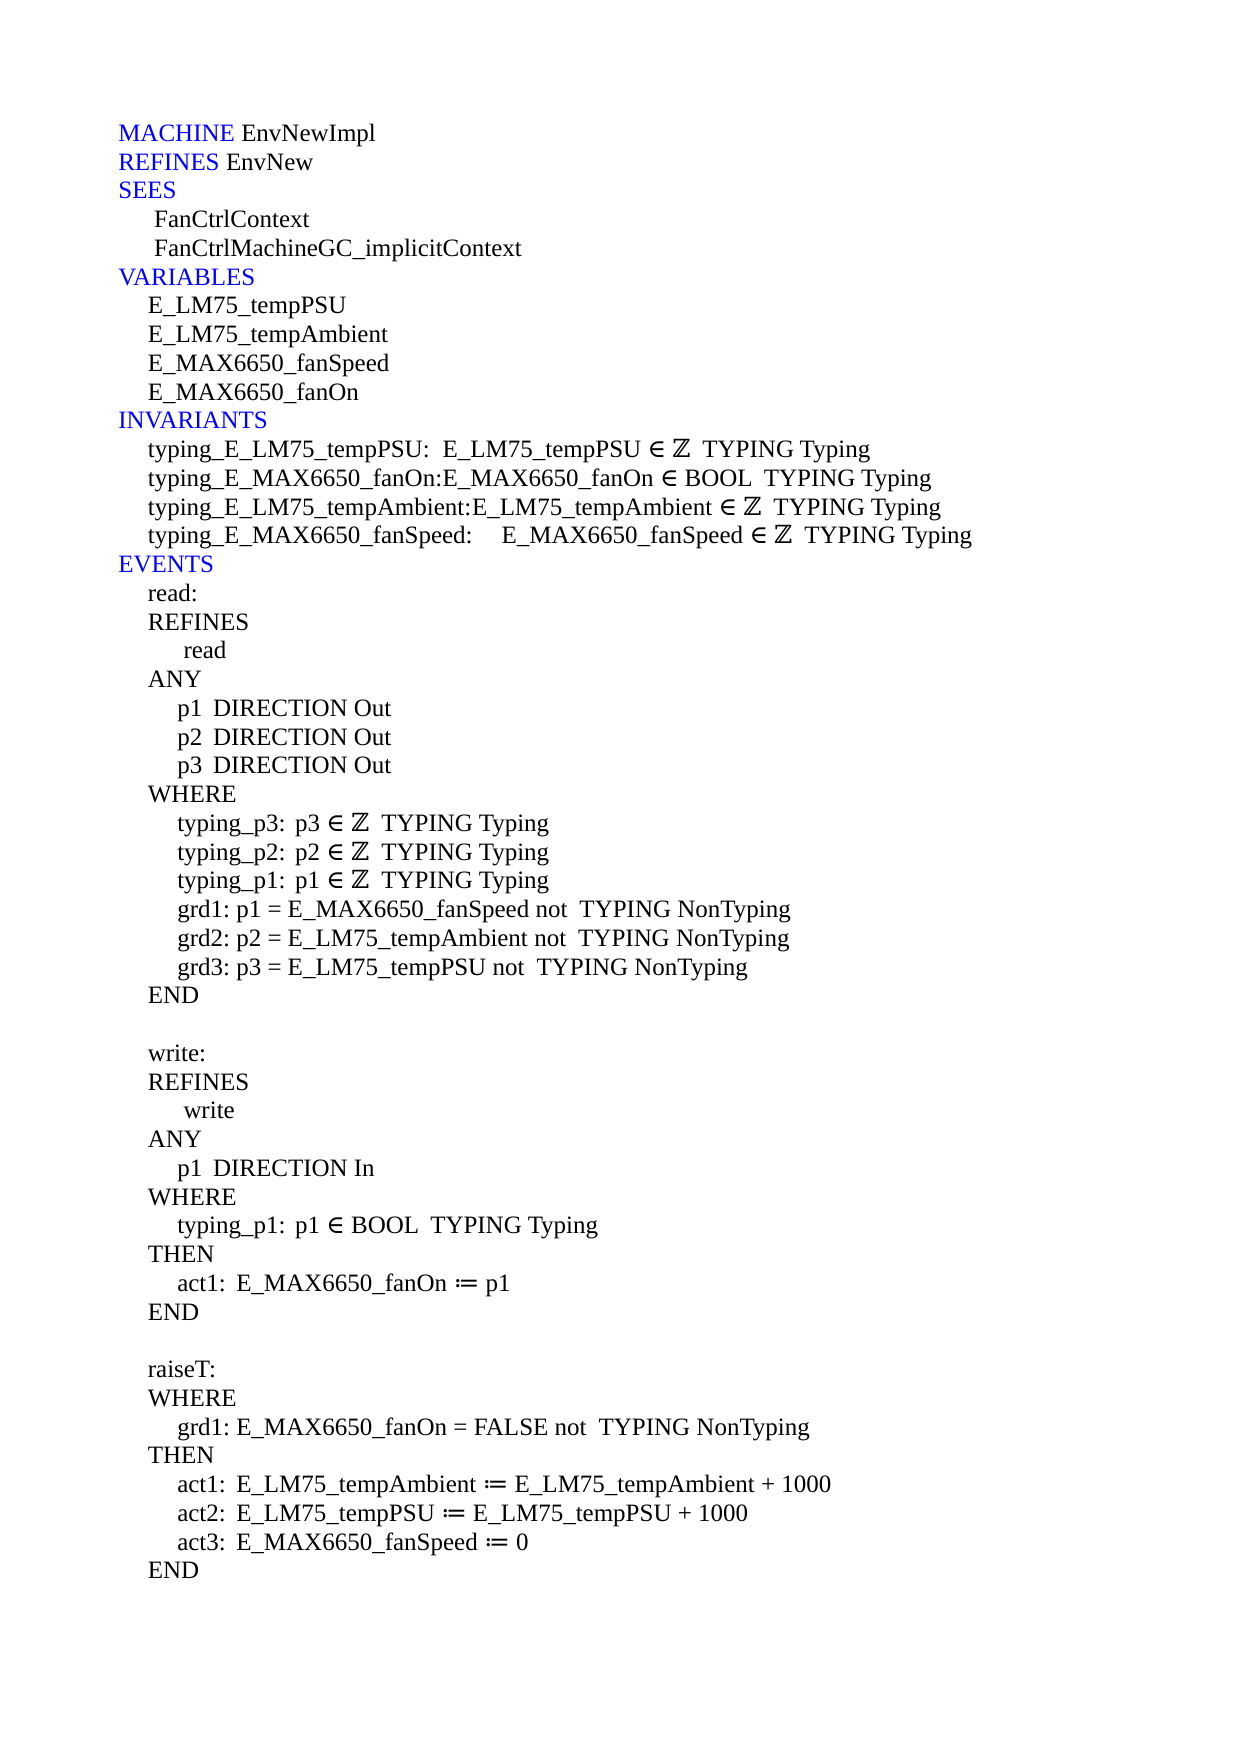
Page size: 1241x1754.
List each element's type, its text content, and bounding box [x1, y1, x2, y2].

text typing_p1: p1 ∈ BOOL TYPING Typing [118, 1211, 1122, 1239]
text E_MAX6650_fanSpeed [118, 348, 1122, 377]
text act3: E_MAX6650_fanSpeed ≔ 0 [118, 1527, 1122, 1556]
text FanCtrlMachineGC_implicitContext [118, 233, 1122, 262]
text E_LM75_tempPSU [118, 291, 1122, 319]
text WHERE [118, 779, 1122, 808]
text read: [118, 578, 1122, 607]
text write [118, 1096, 1122, 1124]
text WHERE [118, 1383, 1122, 1412]
text END [118, 1297, 1122, 1326]
text p2 DIRECTION Out [118, 722, 1122, 751]
text read [118, 636, 1122, 664]
text EVENTS [118, 549, 1122, 578]
text MACHINE EnvNewImpl [118, 118, 1122, 147]
text write: [118, 1038, 1122, 1067]
text grd2: p2 = E_LM75_tempAmbient not TYPING NonTyping [118, 923, 1122, 952]
text END [118, 1556, 1122, 1584]
text WHERE [118, 1182, 1122, 1211]
text act2: E_LM75_tempPSU ≔ E_LM75_tempPSU + 1000 [118, 1498, 1122, 1527]
text SEES [118, 176, 1122, 204]
text FanCtrlContext [118, 204, 1122, 233]
text E_LM75_tempAmbient [118, 319, 1122, 348]
text E_MAX6650_fanOn [118, 377, 1122, 406]
text typing_E_LM75_tempAmbient: E_LM75_tempAmbient ∈ ℤ TYPING Typing [118, 492, 1122, 521]
text grd1: E_MAX6650_fanOn = FALSE not TYPING NonTyping [118, 1412, 1122, 1441]
text typing_E_MAX6650_fanSpeed: E_MAX6650_fanSpeed ∈ ℤ TYPING Typing [118, 521, 1122, 549]
text typing_E_LM75_tempPSU: E_LM75_tempPSU ∈ ℤ TYPING Typing [118, 434, 1122, 463]
text raiseT: [118, 1354, 1122, 1383]
text REFINES [118, 607, 1122, 636]
text REFINES [118, 1067, 1122, 1096]
text typing_p2: p2 ∈ ℤ TYPING Typing [118, 837, 1122, 866]
text typing_p3: p3 ∈ ℤ TYPING Typing [118, 808, 1122, 837]
text act1: E_MAX6650_fanOn ≔ p1 [118, 1268, 1122, 1297]
text ANY [118, 664, 1122, 693]
text grd3: p3 = E_LM75_tempPSU not TYPING NonTyping [118, 952, 1122, 981]
text typing_p1: p1 ∈ ℤ TYPING Typing [118, 866, 1122, 894]
text ANY [118, 1124, 1122, 1153]
text typing_E_MAX6650_fanOn: E_MAX6650_fanOn ∈ BOOL TYPING Typing [118, 463, 1122, 492]
text INVARIANTS [118, 406, 1122, 434]
text VARIABLES [118, 262, 1122, 291]
text p1 DIRECTION In [118, 1153, 1122, 1182]
text p1 DIRECTION Out [118, 693, 1122, 722]
text grd1: p1 = E_MAX6650_fanSpeed not TYPING NonTyping [118, 894, 1122, 923]
text THEN [118, 1239, 1122, 1268]
text act1: E_LM75_tempAmbient ≔ E_LM75_tempAmbient + 1000 [118, 1469, 1122, 1498]
text p3 DIRECTION Out [118, 751, 1122, 779]
text END [118, 981, 1122, 1009]
text REFINES EnvNew [118, 147, 1122, 176]
text THEN [118, 1441, 1122, 1469]
